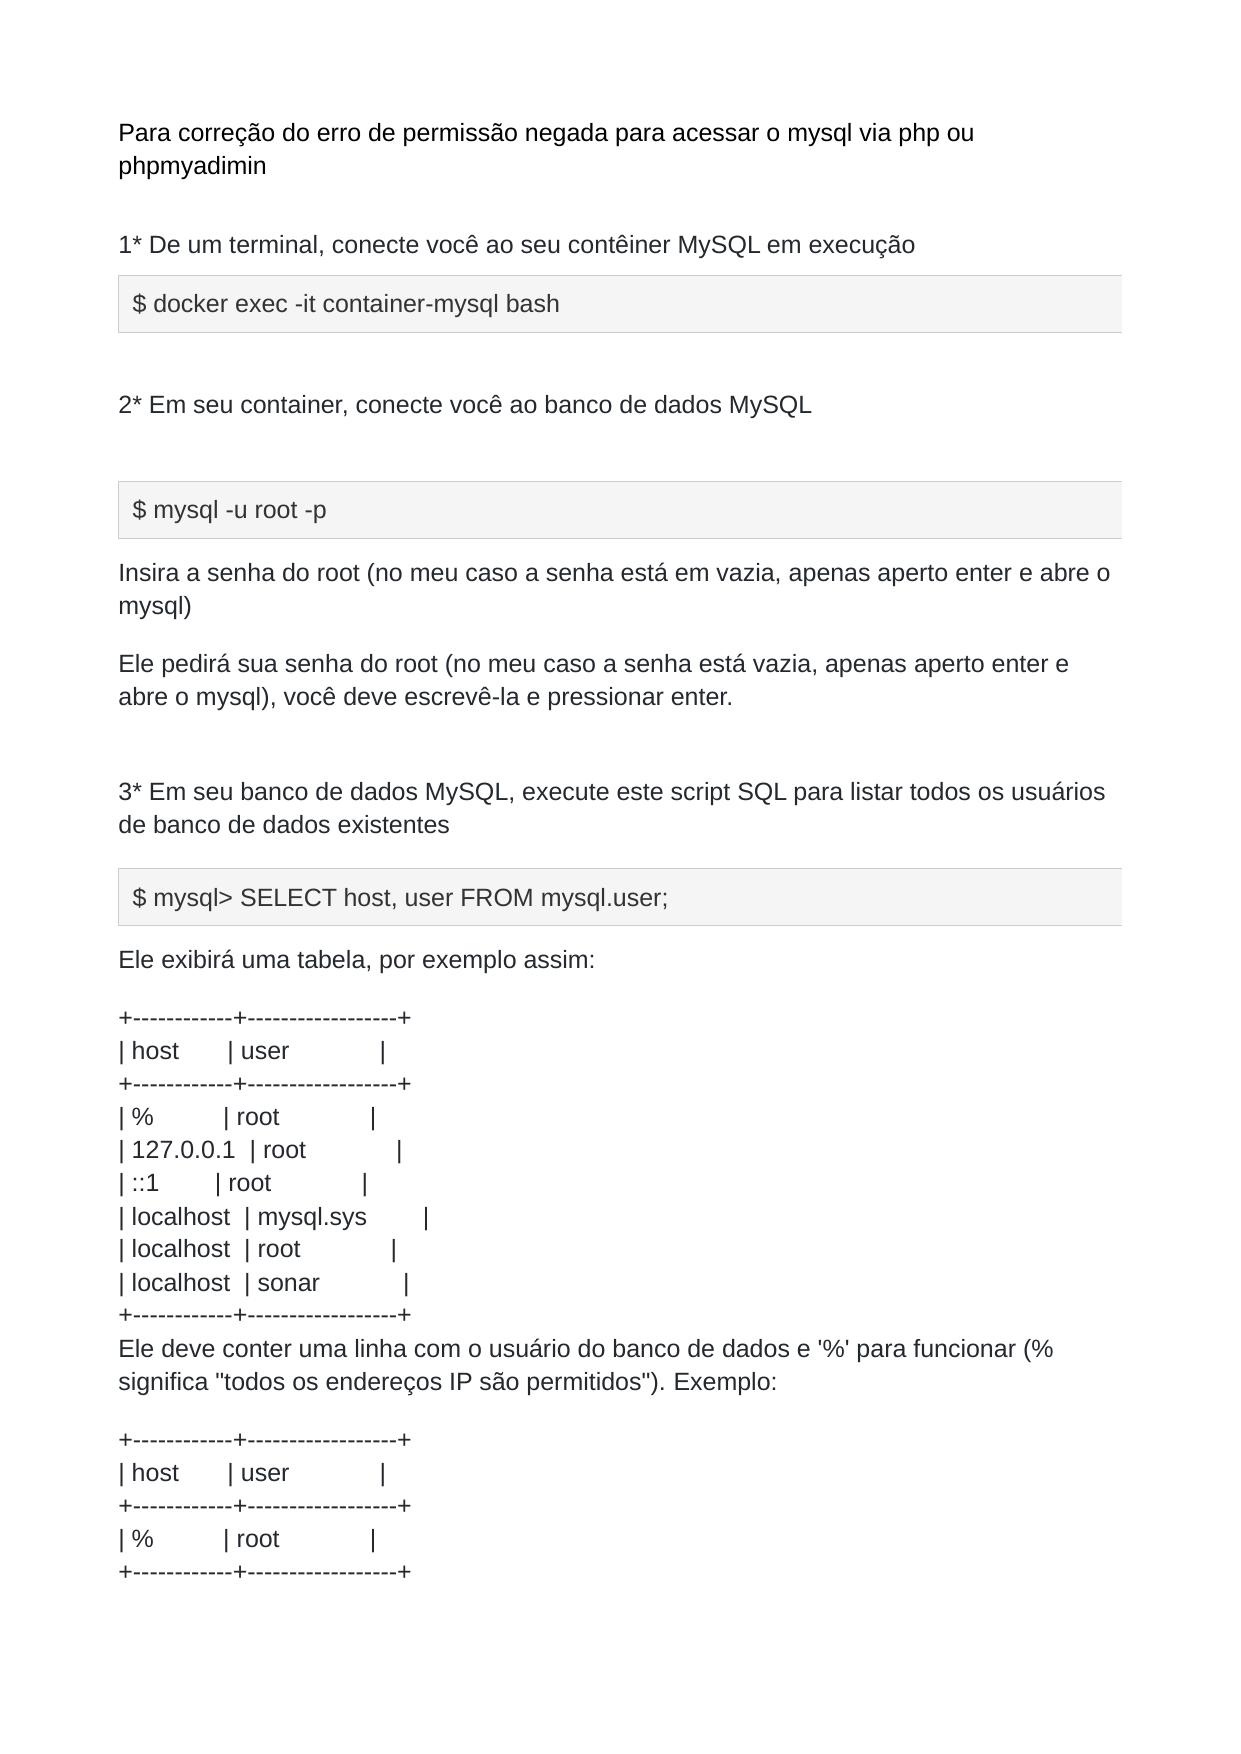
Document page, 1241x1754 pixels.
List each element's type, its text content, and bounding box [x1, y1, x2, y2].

text | host | user | [118, 1036, 1122, 1065]
text $ mysql> SELECT host, user FROM mysql.user; [119, 869, 1122, 925]
subtitle 2* Em seu container, conecte você ao banco de dados MySQL [118, 390, 1122, 418]
text | 127.0.0.1 | root | [118, 1135, 1122, 1164]
text $ mysql -u root -p [119, 482, 1122, 538]
text +------------+------------------+ [118, 1557, 1122, 1585]
text +------------+------------------+ [118, 1491, 1122, 1519]
text | localhost | mysql.sys | [118, 1201, 1122, 1230]
subtitle 3* Em seu banco de dados MySQL, execute este script SQL para listar todos os usuários de banco de dados existentes [118, 777, 1122, 839]
text | localhost | sonar | [118, 1267, 1122, 1296]
text Ele pedirá sua senha do root (no meu caso a senha está vazia, apenas aperto enter e abre o mysql), você deve escrevê-la e pressionar enter. [118, 649, 1122, 711]
text Ele deve conter uma linha com o usuário do banco de dados e '%' para funcionar (% significa "todos os endereços IP são permitidos"). Exemplo: [118, 1333, 1122, 1395]
text Para correção do erro de permissão negada para acessar o mysql via php ou phpmyadimin [118, 118, 1122, 180]
text | host | user | [118, 1458, 1122, 1486]
text | localhost | root | [118, 1234, 1122, 1263]
text $ docker exec -it container-mysql bash [119, 276, 1122, 332]
text | ::1 | root | [118, 1168, 1122, 1197]
text +------------+------------------+ [118, 1003, 1122, 1032]
text Insira a senha do root (no meu caso a senha está em vazia, apenas aperto enter e abre o mysql) [118, 558, 1122, 619]
text | % | root | [118, 1524, 1122, 1552]
text +------------+------------------+ [118, 1069, 1122, 1098]
text +------------+------------------+ [118, 1301, 1122, 1329]
text +------------+------------------+ [118, 1424, 1122, 1453]
text Ele exibirá uma tabela, por exemplo assim: [118, 945, 1122, 974]
text | % | root | [118, 1102, 1122, 1131]
subtitle 1* De um terminal, conecte você ao seu contêiner MySQL em execução [118, 230, 1122, 258]
